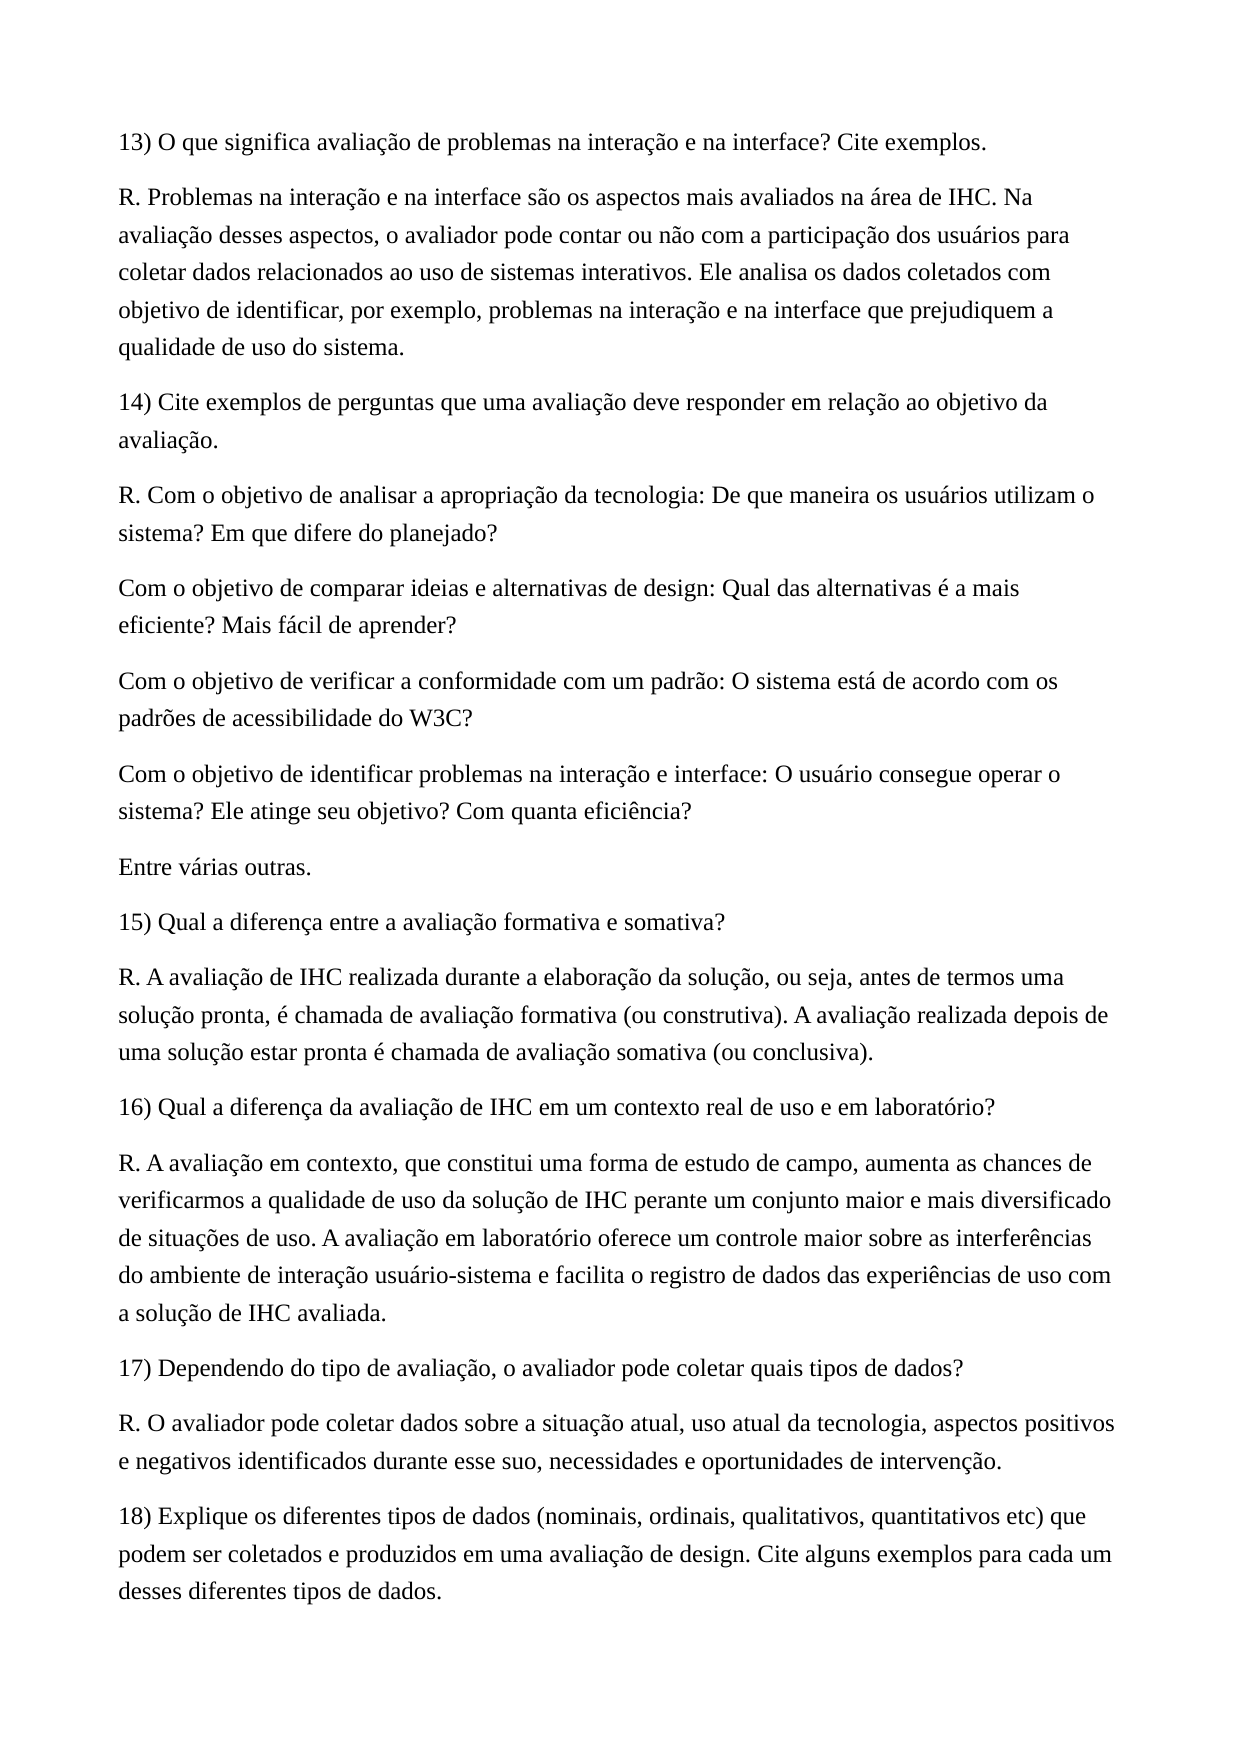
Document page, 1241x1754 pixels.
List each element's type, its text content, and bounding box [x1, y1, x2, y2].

text R. A avaliação de IHC realizada durante a elaboração da solução, ou seja, antes de termos uma solução pronta, é chamada de avaliação formativa (ou construtiva). A avaliação realizada depois de uma solução estar pronta é chamada de avaliação somativa (ou conclusiva). [118, 953, 1122, 1066]
text R. Problemas na interação e na interface são os aspectos mais avaliados na área de IHC. Na avaliação desses aspectos, o avaliador pode contar ou não com a participação dos usuários para coletar dados relacionados ao uso de sistemas interativos. Ele analisa os dados coletados com objetivo de identificar, por exemplo, problemas na interação e na interface que prejudiquem a qualidade de uso do sistema. [118, 173, 1122, 361]
text 14) Cite exemplos de perguntas que uma avaliação deve responder em relação ao objetivo da avaliação. [118, 379, 1122, 454]
text 13) O que significa avaliação de problemas na interação e na interface? Cite exemplos. [118, 118, 1122, 156]
text 17) Dependendo do tipo de avaliação, o avaliador pode coletar quais tipos de dados? [118, 1344, 1122, 1382]
text Com o objetivo de identificar problemas na interação e interface: O usuário consegue operar o sistema? Ele atinge seu objetivo? Com quanta eficiência? [118, 750, 1122, 825]
text 18) Explique os diferentes tipos de dados (nominais, ordinais, qualitativos, quantitativos etc) que podem ser coletados e produzidos em uma avaliação de design. Cite alguns exemplos para cada um desses diferentes tipos de dados. [118, 1492, 1122, 1605]
text 15) Qual a diferença entre a avaliação formativa e somativa? [118, 898, 1122, 936]
text R. A avaliação em contexto, que constitui uma forma de estudo de campo, aumenta as chances de verificarmos a qualidade de uso da solução de IHC perante um conjunto maior e mais diversificado de situações de uso. A avaliação em laboratório oferece um controle maior sobre as interferências do ambiente de interação usuário-sistema e facilita o registro de dados das experiências de uso com a solução de IHC avaliada. [118, 1139, 1122, 1327]
text 16) Qual a diferença da avaliação de IHC em um contexto real de uso e em laboratório? [118, 1084, 1122, 1121]
text R. O avaliador pode coletar dados sobre a situação atual, uso atual da tecnologia, aspectos positivos e negativos identificados durante esse suo, necessidades e oportunidades de intervenção. [118, 1400, 1122, 1475]
text R. Com o objetivo de analisar a apropriação da tecnologia: De que maneira os usuários utilizam o sistema? Em que difere do planejado? [118, 472, 1122, 547]
text Entre várias outras. [118, 843, 1122, 880]
text Com o objetivo de comparar ideias e alternativas de design: Qual das alternativas é a mais eficiente? Mais fácil de aprender? [118, 564, 1122, 639]
text Com o objetivo de verificar a conformidade com um padrão: O sistema está de acordo com os padrões de acessibilidade do W3C? [118, 657, 1122, 732]
